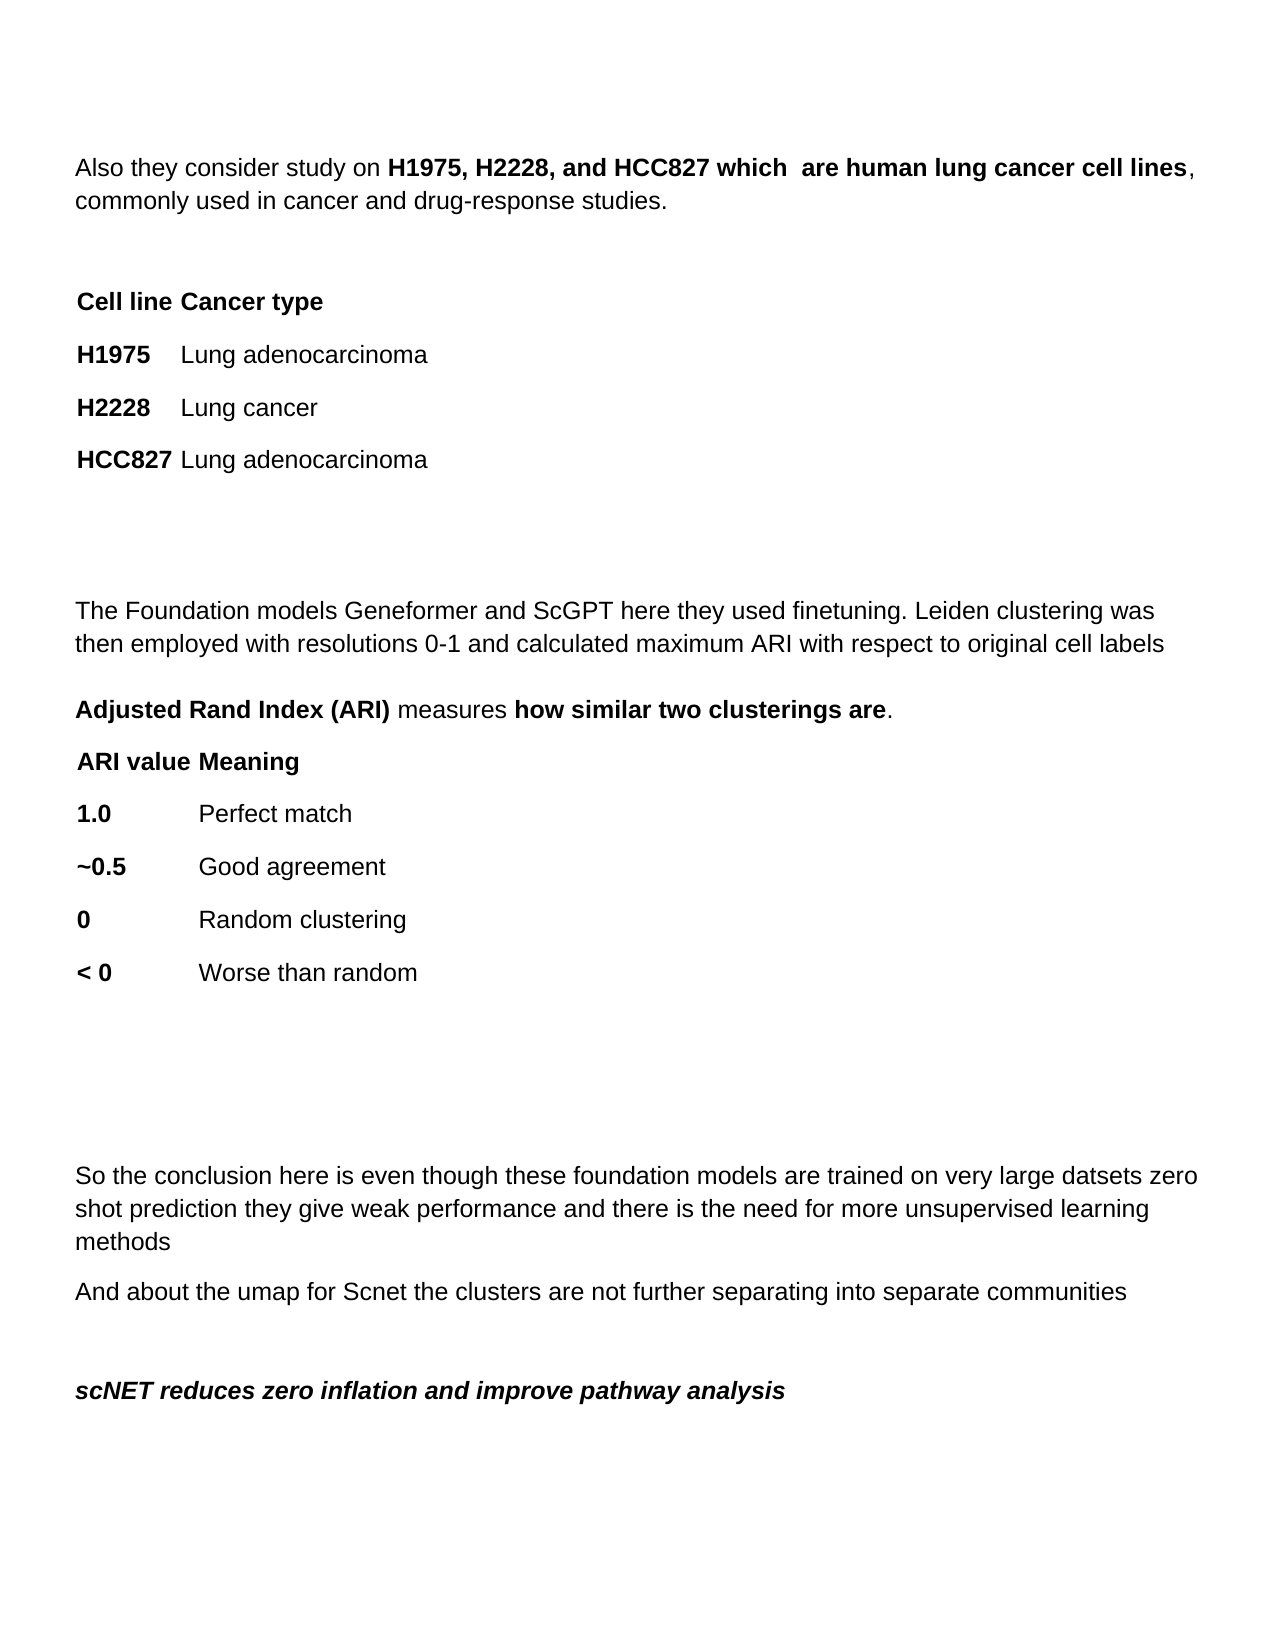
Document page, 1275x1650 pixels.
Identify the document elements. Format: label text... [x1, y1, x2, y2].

table_cell [197, 1009, 424, 1111]
table_cell 0 [75, 903, 197, 956]
table_cell Lung adenocarcinoma [179, 444, 434, 497]
table_cell HCC827 [75, 444, 179, 497]
table_cell Lung adenocarcinoma [179, 338, 434, 391]
text Also they consider study on H1975, H2228, and HCC827 which are human lung cancer cell lines, commonly used in cancer and drug-response studies. [75, 153, 1200, 215]
table_cell Perfect match [197, 798, 424, 851]
table_cell 1.0 [75, 798, 197, 851]
table_header ARI value [75, 745, 197, 798]
table_cell Good agreement [197, 851, 424, 903]
table_cell H1975 [75, 338, 179, 391]
table_cell Random clustering [197, 903, 424, 956]
text So the conclusion here is even though these foundation models are trained on very large datsets zero shot prediction they give weak performance and there is the need for more unsupervised learning methods [75, 1161, 1200, 1256]
table_cell ~0.5 [75, 851, 197, 903]
text The Foundation models Geneformer and ScGPT here they used finetuning. Leiden clustering was then employed with resolutions 0-1 and calculated maximum ARI with respect to original cell labels Adjusted Rand Index (ARI) measures how similar two clusterings are. [75, 596, 1200, 724]
table_header Meaning [197, 745, 424, 798]
table_cell H2228 [75, 391, 179, 444]
table_cell Lung cancer [179, 391, 434, 444]
table_cell < 0 [75, 956, 197, 1009]
table_header Cancer type [179, 286, 434, 338]
text And about the umap for Scnet the clusters are not further separating into separate communities [75, 1277, 1200, 1306]
table_header Cell line [75, 286, 179, 338]
table_cell [75, 1009, 197, 1111]
table_cell Worse than random [197, 956, 424, 1009]
text scNET reduces zero inflation and improve pathway analysis [75, 1376, 1200, 1405]
